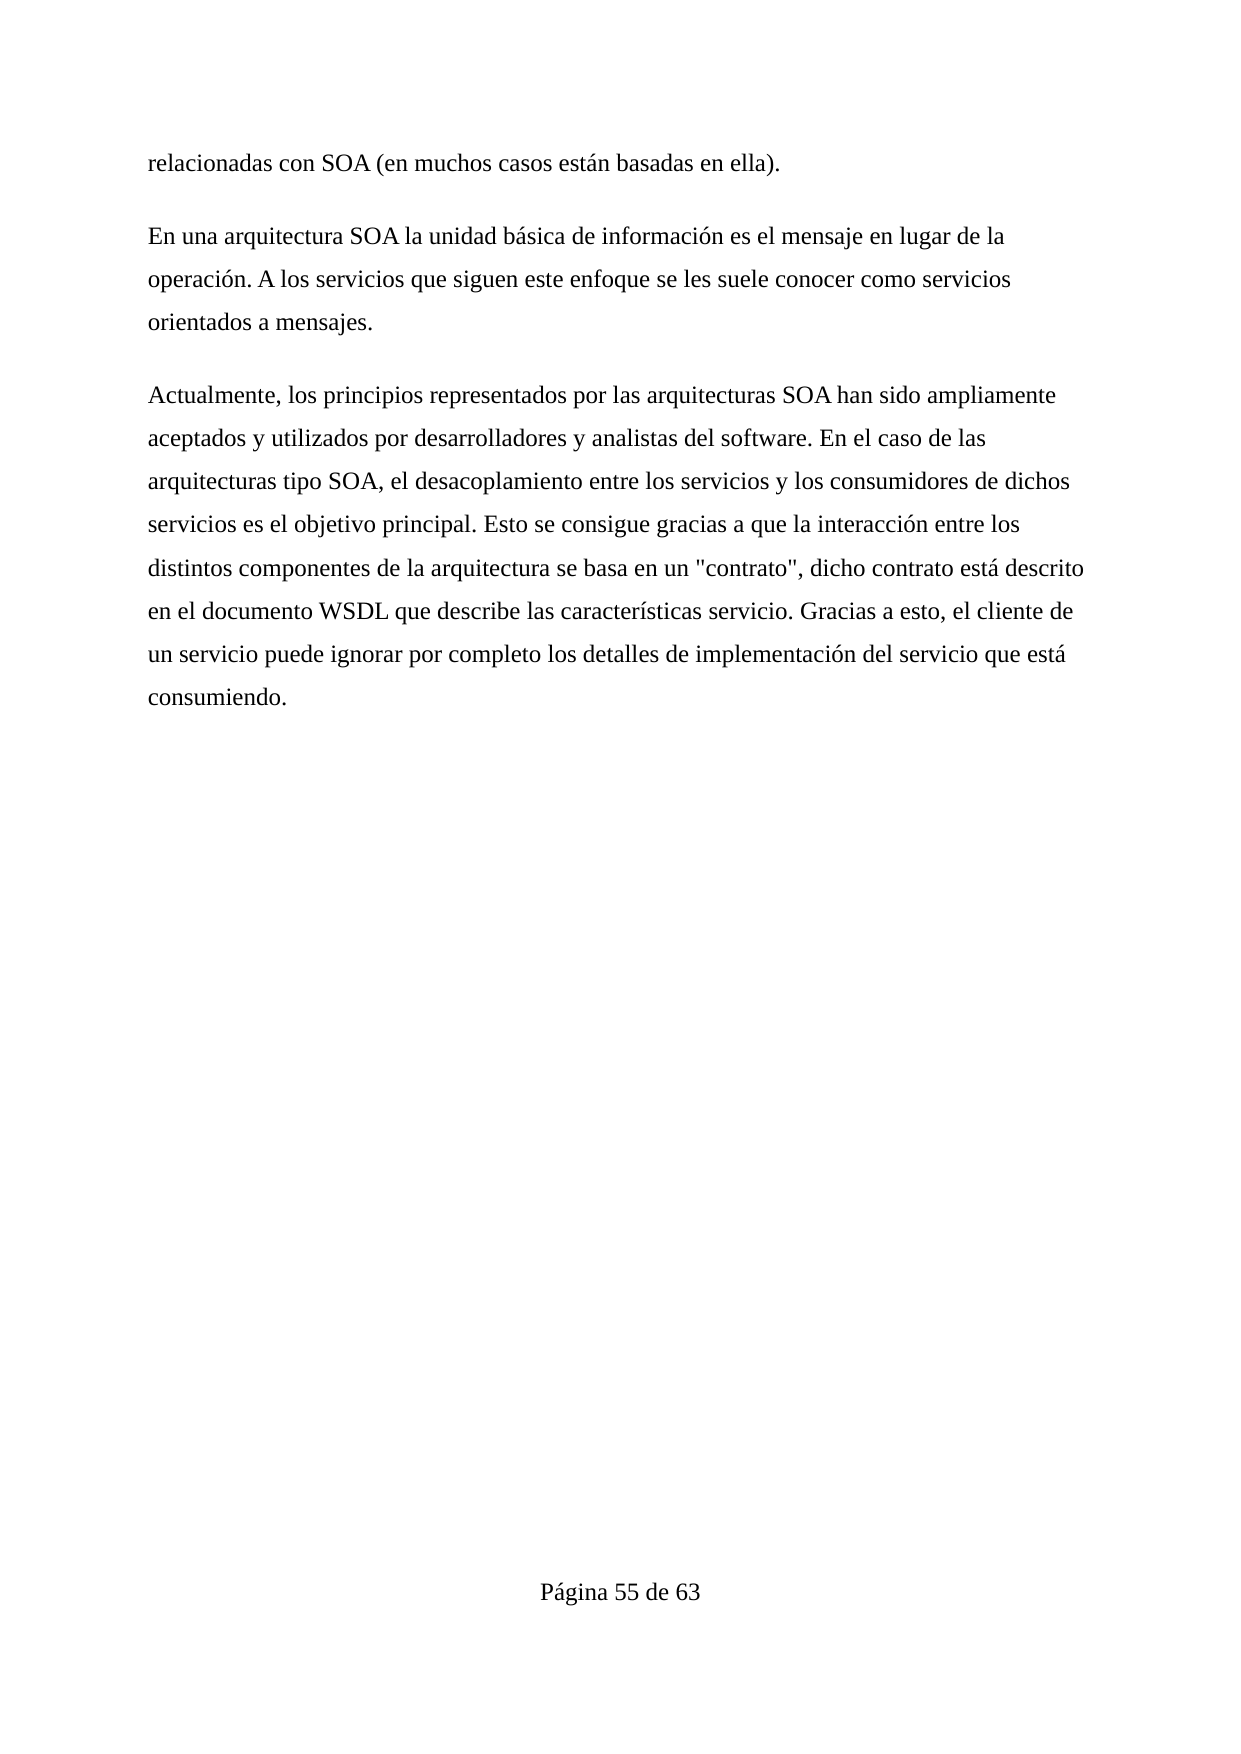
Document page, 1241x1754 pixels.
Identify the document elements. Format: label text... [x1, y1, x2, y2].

text En una arquitectura SOA la unidad básica de información es el mensaje en lugar de la operación. A los servicios que siguen este enfoque se les suele conocer como servicios orientados a mensajes. [148, 221, 1093, 336]
text relacionadas con SOA (en muchos casos están basadas en ella). [148, 148, 1093, 176]
text Actualmente, los principios representados por las arquitecturas SOA han sido ampliamente aceptados y utilizados por desarrolladores y analistas del software. En el caso de las arquitecturas tipo SOA, el desacoplamiento entre los servicios y los consumidores de dichos servicios es el objetivo principal. Esto se consigue gracias a que la interacción entre los distintos componentes de la arquitectura se basa en un "contrato", dicho contrato está descrito en el documento WSDL que describe las características servicio. Gracias a esto, el cliente de un servicio puede ignorar por completo los detalles de implementación del servicio que está consumiendo. [148, 380, 1093, 711]
